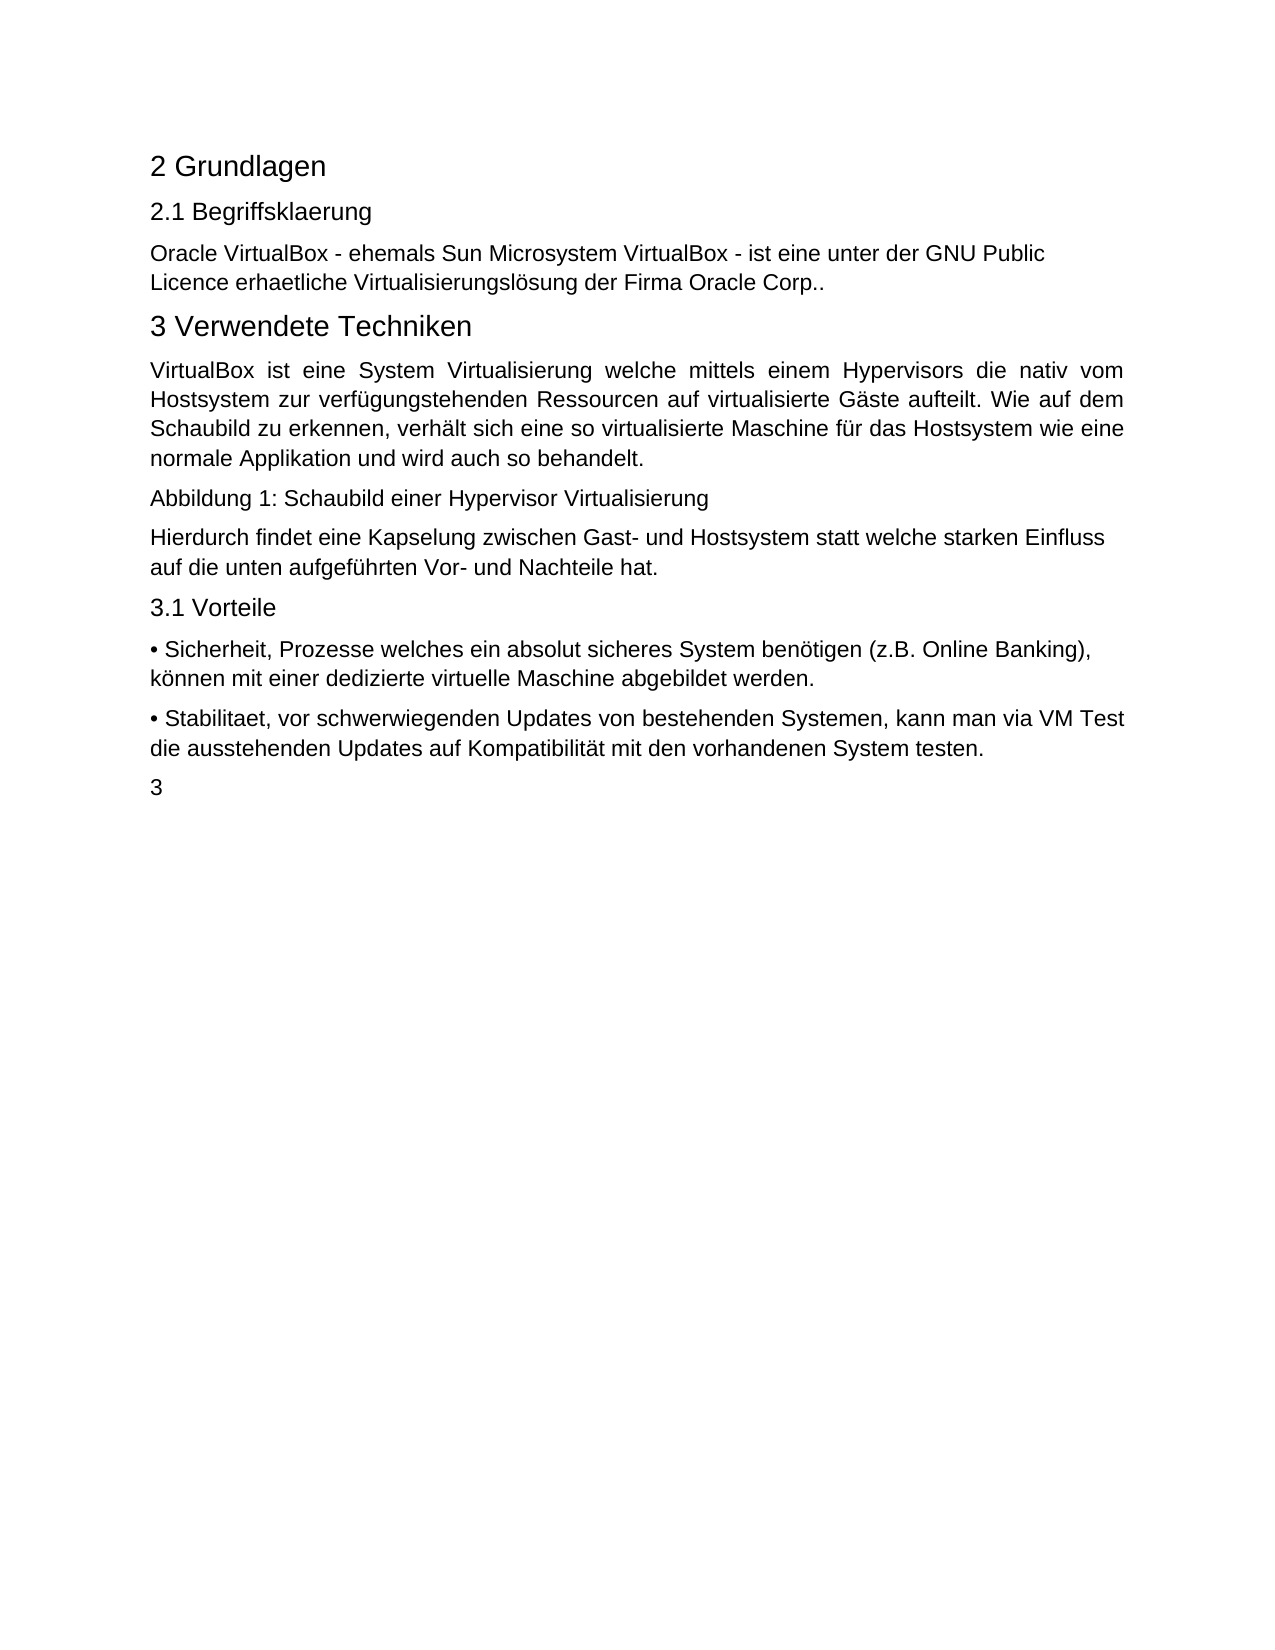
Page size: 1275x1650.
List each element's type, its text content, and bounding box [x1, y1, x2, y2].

text Hierdurch findet eine Kapselung zwischen Gast- und Hostsystem statt welche starken Einfluss auf die unten aufgeführten Vor- und Nachteile hat. [150, 525, 1125, 580]
text 3.1 Vorteile [150, 594, 1125, 622]
text Abbildung 1: Schaubild einer Hypervisor Virtualisierung [150, 485, 1125, 511]
text • Stabilitaet, vor schwerwiegenden Updates von bestehenden Systemen, kann man via VM Test die ausstehenden Updates auf Kompatibilität mit den vorhandenen System testen. [150, 706, 1125, 761]
text • Sicherheit, Prozesse welches ein absolut sicheres System benötigen (z.B. Online Banking), können mit einer dedizierte virtuelle Maschine abgebildet werden. [150, 637, 1125, 692]
text 2.1 Begriffsklaerung [150, 198, 1125, 226]
text 2 Grundlagen [150, 150, 1125, 183]
text Oracle VirtualBox - ehemals Sun Microsystem VirtualBox - ist eine unter der GNU Public Licence erhaetliche Virtualisierungslösung der Firma Oracle Corp.. [150, 240, 1125, 295]
text 3 Verwendete Techniken [150, 309, 1125, 342]
text VirtualBox ist eine System Virtualisierung welche mittels einem Hypervisors die nativ vom Hostsystem zur verfügungstehenden Ressourcen auf virtualisierte Gäste aufteilt. Wie auf dem Schaubild zu erkennen, verhält sich eine so virtualisierte Maschine für das Hostsystem wie eine normale Applikation und wird auch so behandelt. [150, 357, 1125, 471]
text 3 [150, 775, 1125, 801]
